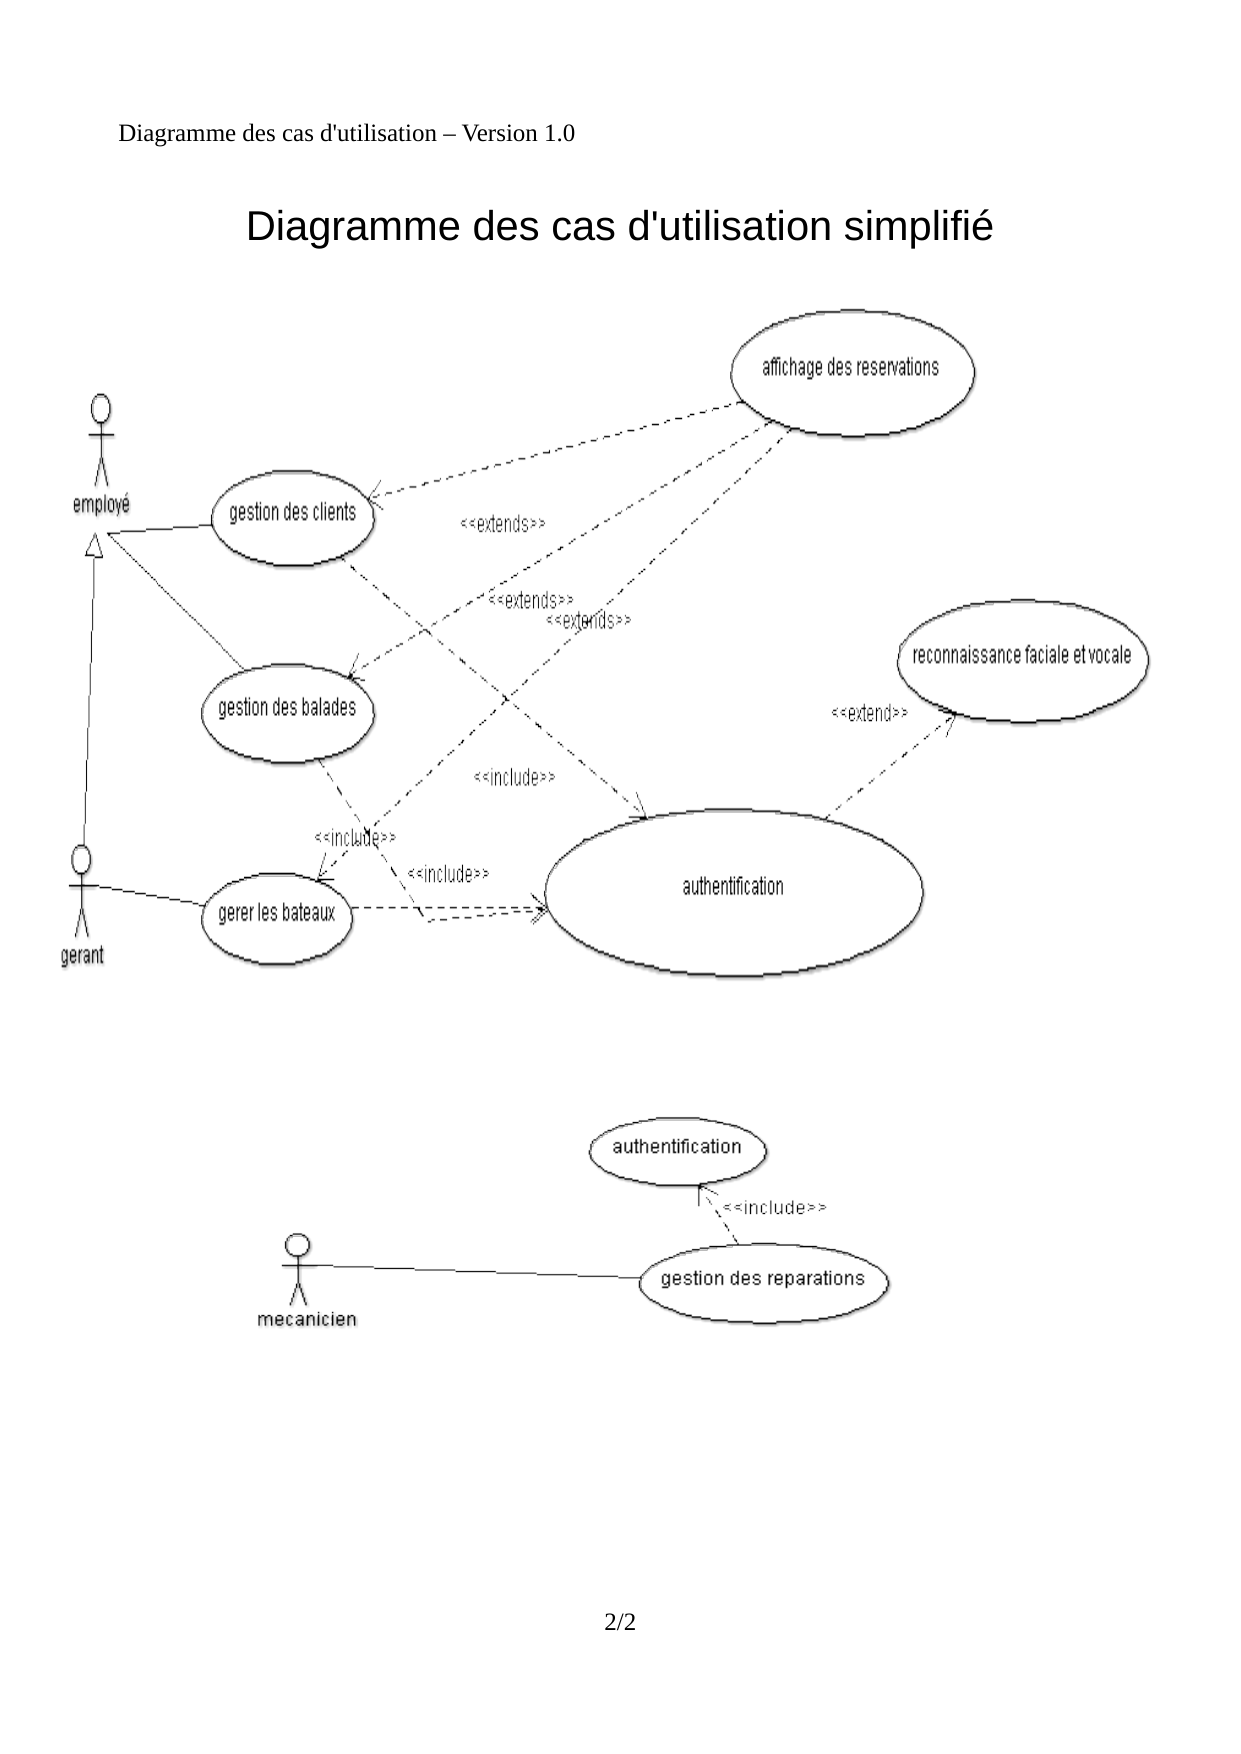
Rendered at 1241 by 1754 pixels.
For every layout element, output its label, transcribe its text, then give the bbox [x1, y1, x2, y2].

picture [188, 1043, 977, 1417]
subtitle Diagramme des cas d'utilisation simplifié [118, 201, 1122, 249]
picture [15, 261, 1225, 1032]
